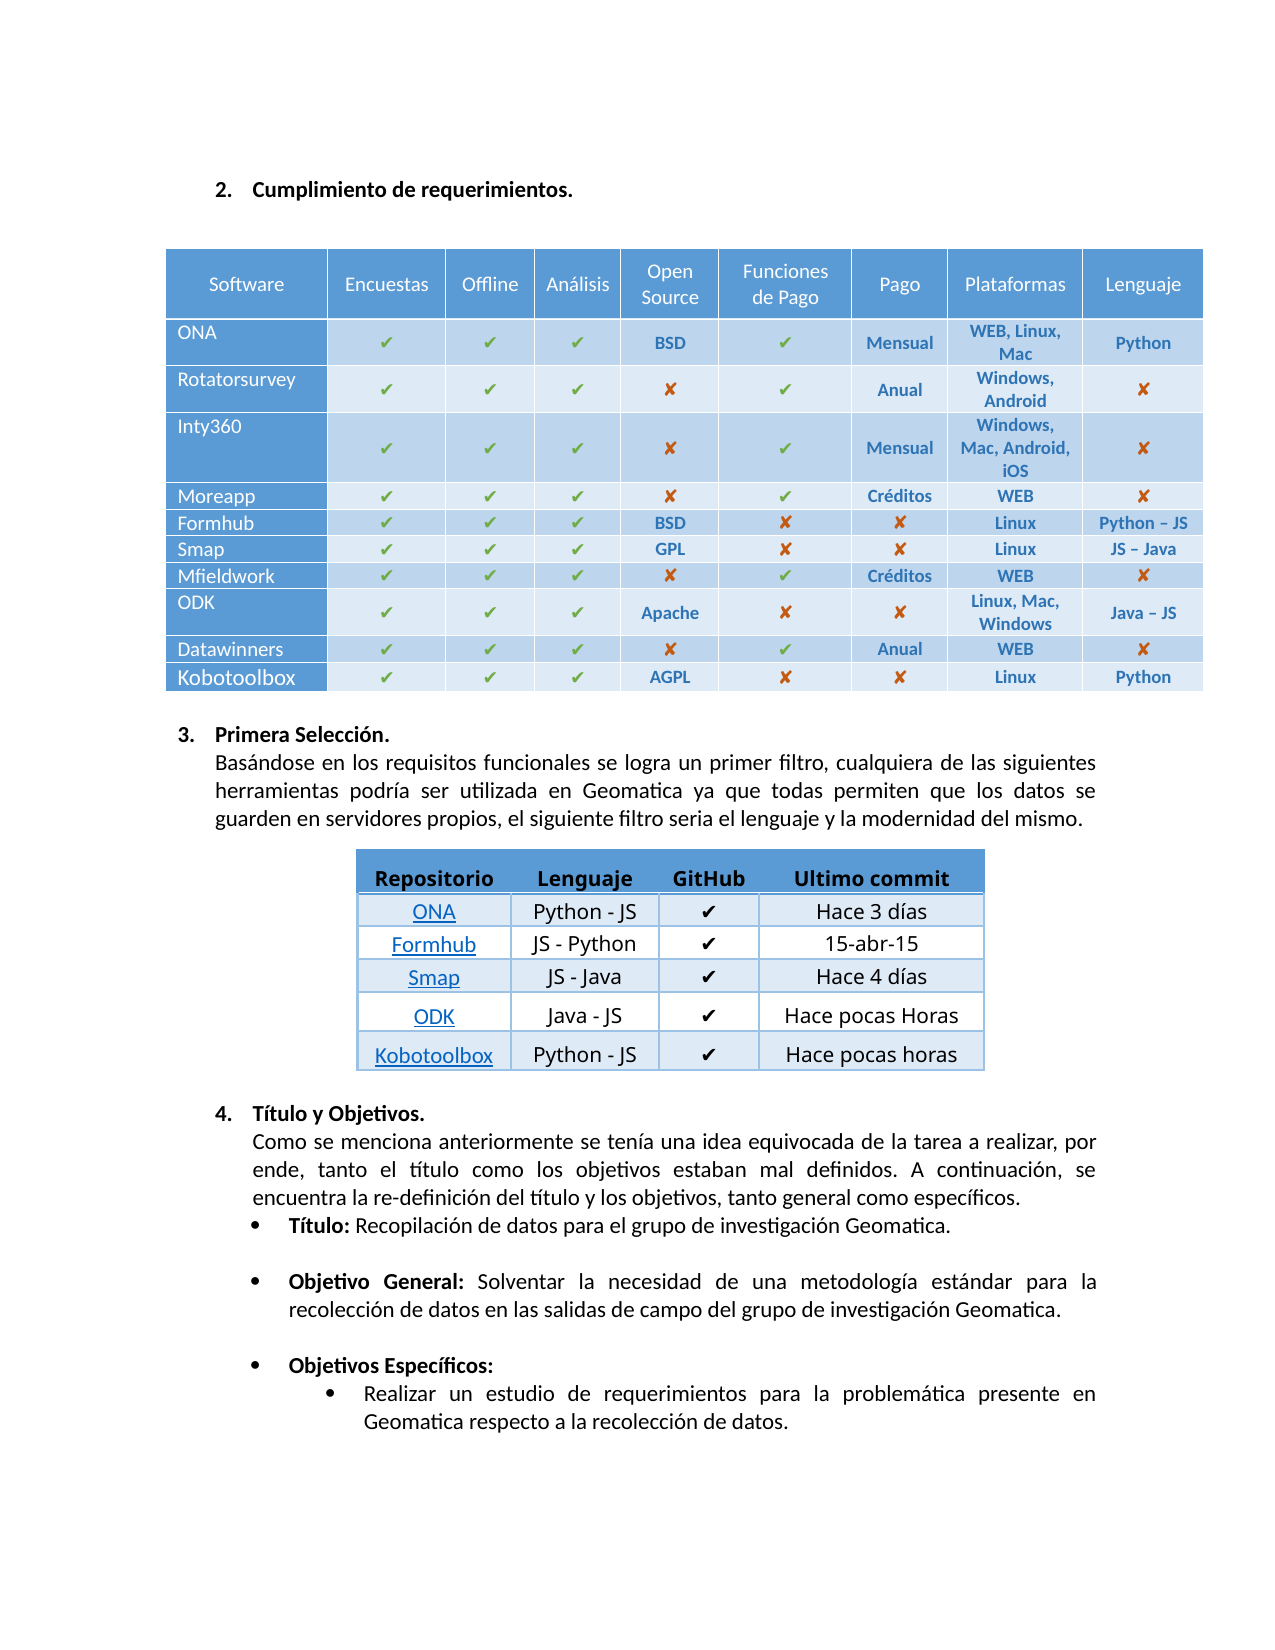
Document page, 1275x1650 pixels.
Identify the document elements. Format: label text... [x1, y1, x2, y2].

table_header Análisis [535, 249, 620, 318]
table_cell ✔ [446, 589, 534, 635]
table_cell ✔ [446, 563, 534, 588]
table_cell Hace pocas Horas [760, 993, 983, 1030]
table_cell GPL [621, 536, 718, 562]
table_cell Mfieldwork [166, 563, 327, 588]
table_cell WEB [948, 636, 1082, 662]
table_header Encuestas [328, 249, 445, 318]
table_cell ✘ [719, 589, 851, 635]
table_cell ✘ [621, 413, 718, 482]
table_cell WEB [948, 563, 1082, 588]
table_cell Mensual [852, 320, 947, 365]
table_cell Anual [852, 366, 947, 412]
table_cell ✔ [535, 366, 620, 412]
table_cell Créditos [852, 483, 947, 509]
table_header Plataformas [948, 249, 1082, 318]
table_cell Créditos [852, 563, 947, 588]
table_cell Moreapp [166, 483, 327, 509]
table_cell ✔ [328, 536, 445, 562]
list Primera Selección. [177, 720, 1098, 748]
table_cell ONA [359, 895, 510, 925]
table_cell 15-abr-15 [760, 927, 983, 958]
table_cell ODK [359, 993, 510, 1030]
table_cell AGPL [621, 663, 718, 691]
table_cell Anual [852, 636, 947, 662]
table_cell ✔ [660, 993, 758, 1030]
table_cell ✔ [446, 366, 534, 412]
table_cell ✔ [535, 483, 620, 509]
table_cell ✘ [1083, 413, 1203, 482]
table_cell JS - Java [512, 960, 658, 991]
table_cell ✔ [719, 563, 851, 588]
table_cell ✘ [852, 510, 947, 535]
table_cell Mensual [852, 413, 947, 482]
table_cell Linux [948, 510, 1082, 535]
table_cell ✔ [446, 413, 534, 482]
table_cell ✔ [719, 483, 851, 509]
table_cell BSD [621, 510, 718, 535]
table_cell ✔ [446, 483, 534, 509]
table_cell Kobotoolbox [166, 663, 327, 691]
table_cell ✔ [446, 536, 534, 562]
table_cell ✘ [719, 536, 851, 562]
table_cell ✘ [621, 483, 718, 509]
table_cell JS – Java [1083, 536, 1203, 562]
table_cell ODK [166, 589, 327, 635]
table_cell Datawinners [166, 636, 327, 662]
table_cell ✘ [621, 636, 718, 662]
table_cell Linux [948, 663, 1082, 691]
table_header Funciones de Pago [719, 249, 851, 318]
table_cell WEB, Linux, Mac [948, 320, 1082, 365]
table_cell Apache [621, 589, 718, 635]
table_cell Inty360 [166, 413, 327, 482]
table_cell Formhub [359, 927, 510, 958]
table_cell JS - Python [512, 927, 658, 958]
table_cell ✔ [328, 483, 445, 509]
table_cell ✔ [535, 589, 620, 635]
table_cell ✔ [535, 510, 620, 535]
table_cell Linux, Mac, Windows [948, 589, 1082, 635]
table_cell ✘ [852, 536, 947, 562]
table_cell ✔ [535, 636, 620, 662]
table_cell WEB [948, 483, 1082, 509]
table_cell ✔ [446, 320, 534, 365]
table_cell ✔ [328, 413, 445, 482]
table_header Pago [852, 249, 947, 318]
table_cell Rotatorsurvey [166, 366, 327, 412]
list Objetivos Específicos: [251, 1351, 1098, 1379]
table_cell ✘ [1083, 483, 1203, 509]
table_cell ✔ [328, 663, 445, 691]
list Título: Recopilación de datos para el grupo de investigación Geomatica. [251, 1211, 1098, 1239]
table_cell ✔ [719, 636, 851, 662]
table_header Ultimo commit [759, 851, 983, 892]
table_cell ✔ [328, 563, 445, 588]
table_cell Linux [948, 536, 1082, 562]
table_cell Hace 4 días [760, 960, 983, 991]
table_cell Hace pocas horas [760, 1032, 983, 1069]
table_cell ✘ [1083, 636, 1203, 662]
table_cell ✔ [446, 663, 534, 691]
table_cell ✔ [719, 413, 851, 482]
list Basándose en los requisitos funcionales se logra un primer filtro, cualquiera de las siguientes herramientas podría ser utilizada en Geomatica ya que todas permiten que los datos se guarden en servidores propios, el siguiente filtro seria el lenguaje y la modernidad del mismo. [215, 748, 1098, 832]
table_cell ✔ [446, 636, 534, 662]
table_cell Java – JS [1083, 589, 1203, 635]
table_cell ✔ [660, 960, 758, 991]
table_cell ✔ [446, 510, 534, 535]
table_cell ✔ [328, 589, 445, 635]
table_header Lenguaje [1083, 249, 1203, 318]
table_cell ✔ [719, 366, 851, 412]
table_header Repositorio [359, 851, 511, 892]
table_cell ✘ [621, 366, 718, 412]
table_cell Kobotoolbox [359, 1032, 510, 1069]
table_cell Python - JS [512, 1032, 658, 1069]
table_cell Python – JS [1083, 510, 1203, 535]
table_cell ONA [166, 320, 327, 365]
table_header Open Source [621, 249, 718, 318]
table_header GitHub [659, 851, 759, 892]
table_cell Java - JS [512, 993, 658, 1030]
table_cell ✔ [328, 366, 445, 412]
table_cell ✔ [660, 895, 758, 925]
table_cell Windows, Mac, Android, iOS [948, 413, 1082, 482]
table_cell Python - JS [512, 895, 658, 925]
table_cell ✔ [328, 320, 445, 365]
table_cell Formhub [166, 510, 327, 535]
table_cell ✔ [535, 413, 620, 482]
table_header Software [166, 249, 327, 318]
table_cell Python [1083, 320, 1203, 365]
table_cell ✘ [1083, 366, 1203, 412]
table_cell ✔ [660, 927, 758, 958]
list Como se menciona anteriormente se tenía una idea equivocada de la tarea a realizar, por ende, tanto el título como los objetivos estaban mal definidos. A continuación, se encuentra la re-definición del título y los objetivos, tanto general como específicos. [252, 1127, 1098, 1211]
table_cell Python [1083, 663, 1203, 691]
table_cell ✘ [1083, 563, 1203, 588]
table_cell ✔ [535, 320, 620, 365]
table_header Offline [446, 249, 534, 318]
table_cell Smap [166, 536, 327, 562]
table_cell ✘ [719, 663, 851, 691]
table_cell ✔ [328, 636, 445, 662]
table_cell ✔ [535, 536, 620, 562]
table_cell Windows, Android [948, 366, 1082, 412]
table_cell ✔ [535, 563, 620, 588]
table_cell ✘ [852, 589, 947, 635]
list Título y Objetivos. [215, 1099, 1098, 1127]
table_cell Smap [359, 960, 510, 991]
table_cell BSD [621, 320, 718, 365]
table_cell ✘ [852, 663, 947, 691]
list Realizar un estudio de requerimientos para la problemática presente en Geomatica respecto a la recolección de datos. [326, 1379, 1098, 1435]
table_cell ✔ [535, 663, 620, 691]
table_cell ✔ [719, 320, 851, 365]
table_cell ✔ [328, 510, 445, 535]
table_header Lenguaje [511, 851, 659, 892]
list Cumplimiento de requerimientos. [215, 176, 1098, 204]
table_cell ✔ [660, 1032, 758, 1069]
table_cell ✘ [621, 563, 718, 588]
table_cell ✘ [719, 510, 851, 535]
table_cell Hace 3 días [760, 895, 983, 925]
list Objetivo General: Solventar la necesidad de una metodología estándar para la recolección de datos en las salidas de campo del grupo de investigación Geomatica. [251, 1267, 1098, 1323]
